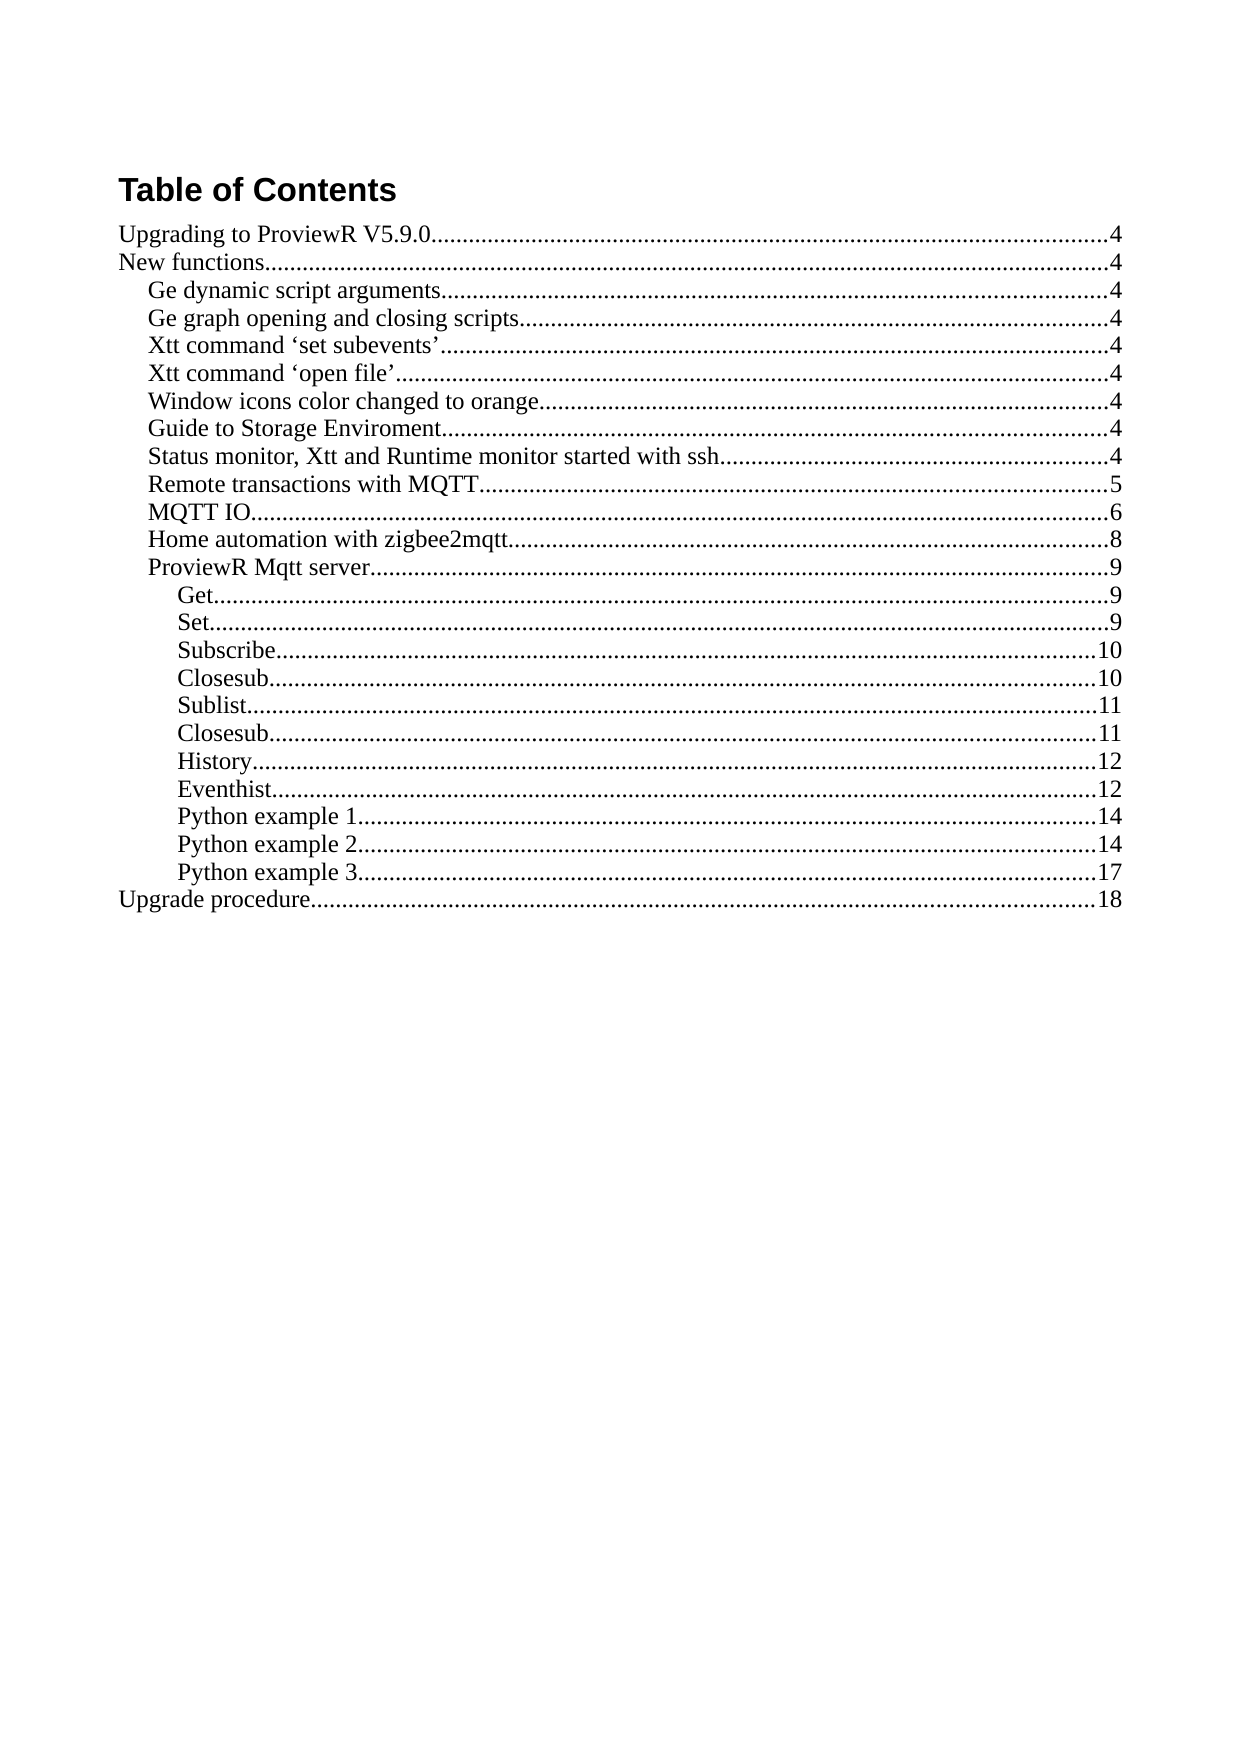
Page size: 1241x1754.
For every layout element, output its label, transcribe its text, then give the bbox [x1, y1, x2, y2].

subtitle Table of Contents [118, 171, 1122, 208]
text Xtt command ‘open file’ 4 [148, 359, 1122, 387]
text Upgrading to ProviewR V5.9.0 4 [118, 221, 1122, 248]
text Subscribe 10 [177, 636, 1122, 664]
text Python example 1 14 [177, 802, 1122, 830]
text Closesub 10 [177, 664, 1122, 692]
text Guide to Storage Enviroment 4 [148, 414, 1122, 442]
text Home automation with zigbee2mqtt 8 [148, 525, 1122, 553]
text Set 9 [177, 608, 1122, 636]
text History 12 [177, 747, 1122, 775]
text Status monitor, Xtt and Runtime monitor started with ssh 4 [148, 442, 1122, 470]
text Upgrade procedure 18 [118, 886, 1122, 913]
text Python example 2 14 [177, 830, 1122, 858]
text MQTT IO 6 [148, 498, 1122, 525]
text Ge dynamic script arguments 4 [148, 276, 1122, 304]
text ProviewR Mqtt server 9 [148, 553, 1122, 581]
text Ge graph opening and closing scripts 4 [148, 304, 1122, 331]
text Closesub 11 [177, 719, 1122, 747]
text Sublist 11 [177, 692, 1122, 719]
text Get 9 [177, 581, 1122, 608]
text New functions 4 [118, 248, 1122, 276]
text Python example 3 17 [177, 858, 1122, 886]
text Remote transactions with MQTT 5 [148, 470, 1122, 498]
text Eventhist 12 [177, 775, 1122, 802]
text Xtt command ‘set subevents’ 4 [148, 331, 1122, 359]
text Window icons color changed to orange 4 [148, 387, 1122, 414]
